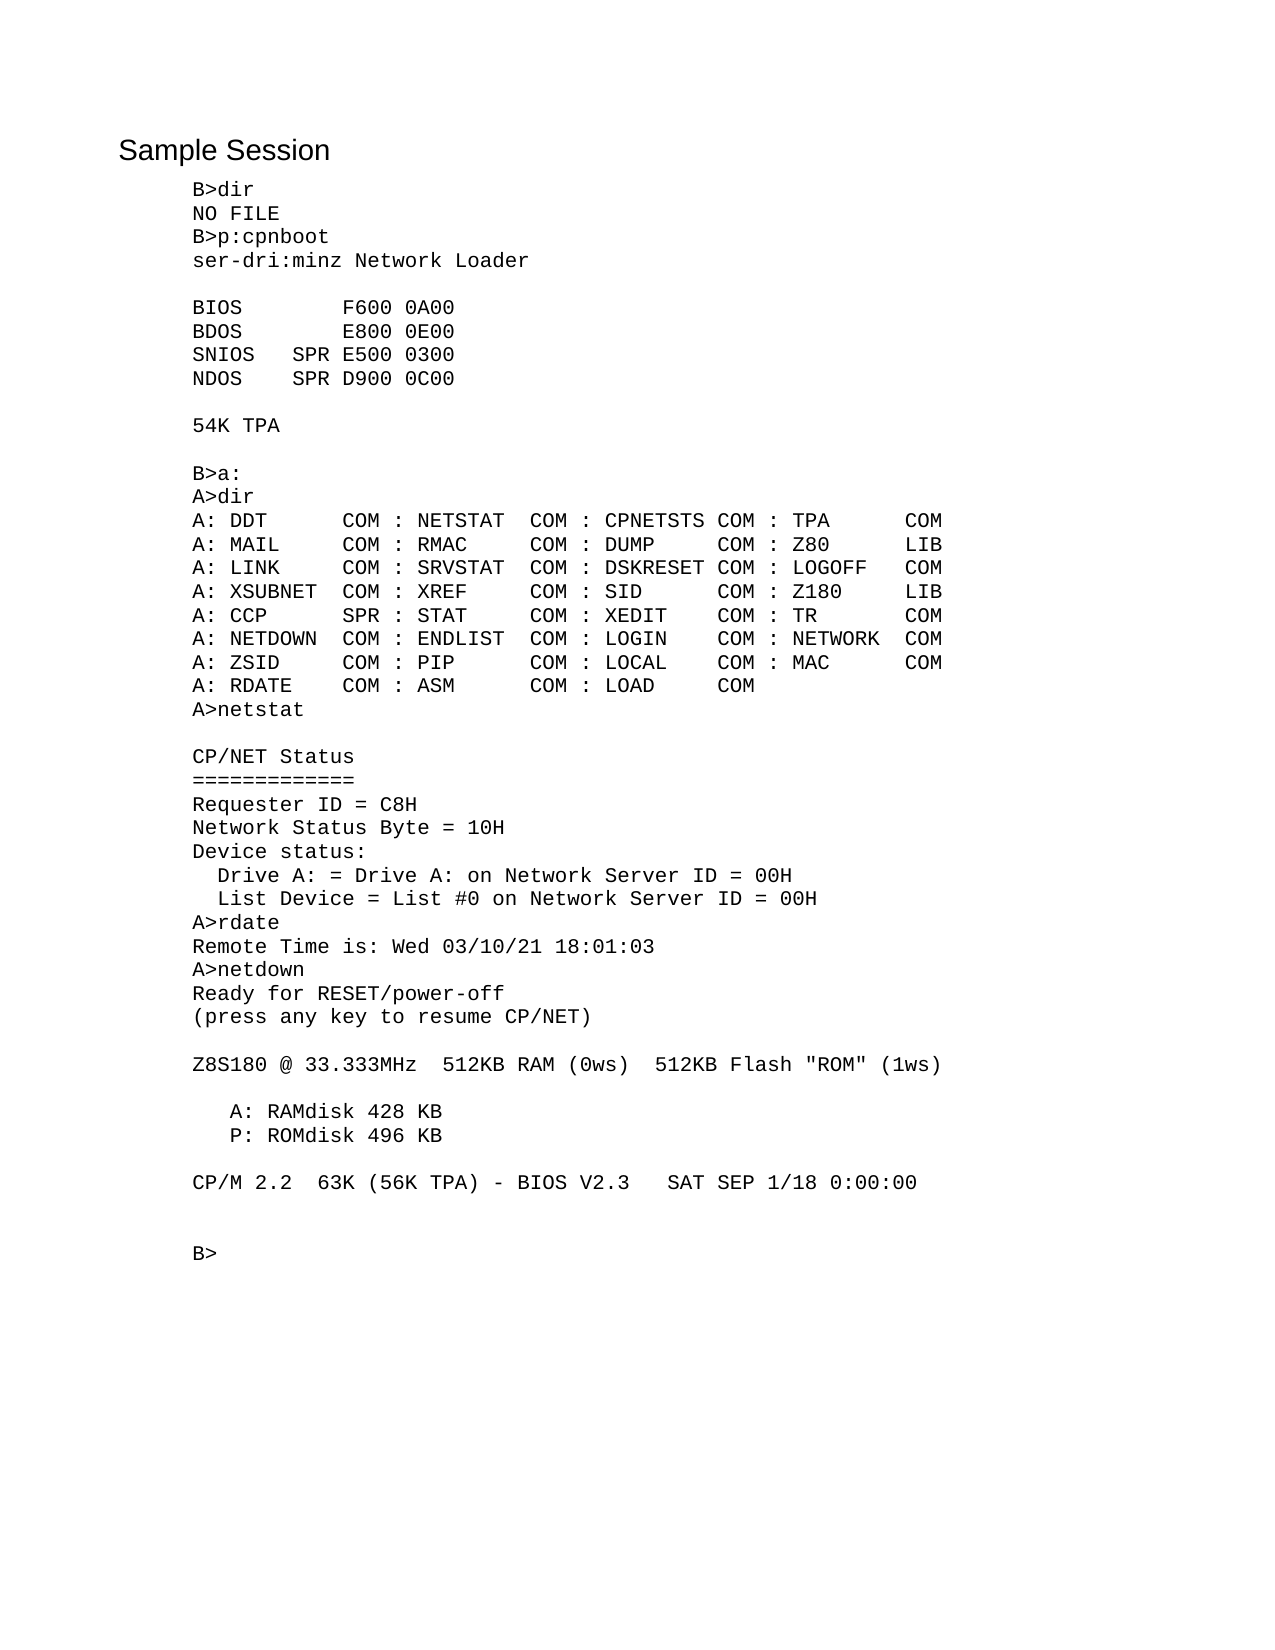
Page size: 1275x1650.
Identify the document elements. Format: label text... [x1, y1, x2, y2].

text A: DDT COM : NETSTAT COM : CPNETSTS COM : TPA COM [192, 510, 1157, 534]
text NO FILE [192, 203, 1157, 226]
text Drive A: = Drive A: on Network Server ID = 00H [192, 865, 1157, 888]
text ser-dri:minz Network Loader [192, 250, 1157, 273]
text Remote Time is: Wed 03/10/21 18:01:03 [192, 936, 1157, 959]
text A: MAIL COM : RMAC COM : DUMP COM : Z80 LIB [192, 534, 1157, 557]
text A: RAMdisk 428 KB [192, 1101, 1157, 1125]
text B>a: [192, 463, 1157, 486]
text BDOS E800 0E00 [192, 321, 1157, 344]
text A: RDATE COM : ASM COM : LOAD COM [192, 676, 1157, 699]
text CP/NET Status [192, 746, 1157, 770]
text A>netstat [192, 699, 1157, 723]
text A: ZSID COM : PIP COM : LOCAL COM : MAC COM [192, 652, 1157, 676]
text (press any key to resume CP/NET) [192, 1007, 1157, 1030]
text Ready for RESET/power-off [192, 983, 1157, 1007]
text B>dir [192, 179, 1157, 203]
text B> [192, 1243, 1157, 1267]
text P: ROMdisk 496 KB [192, 1125, 1157, 1148]
text 54K TPA [192, 415, 1157, 439]
text SNIOS SPR E500 0300 [192, 344, 1157, 368]
text A: LINK COM : SRVSTAT COM : DSKRESET COM : LOGOFF COM [192, 557, 1157, 581]
text A: NETDOWN COM : ENDLIST COM : LOGIN COM : NETWORK COM [192, 628, 1157, 652]
subtitle Sample Session [118, 133, 1157, 166]
text CP/M 2.2 63K (56K TPA) - BIOS V2.3 SAT SEP 1/18 0:00:00 [192, 1172, 1157, 1196]
text Network Status Byte = 10H [192, 817, 1157, 841]
text A>rdate [192, 912, 1157, 936]
text BIOS F600 0A00 [192, 297, 1157, 321]
text Z8S180 @ 33.333MHz 512KB RAM (0ws) 512KB Flash "ROM" (1ws) [192, 1054, 1157, 1077]
text NDOS SPR D900 0C00 [192, 368, 1157, 392]
text A>netdown [192, 959, 1157, 983]
text A: CCP SPR : STAT COM : XEDIT COM : TR COM [192, 604, 1157, 628]
text B>p:cpnboot [192, 226, 1157, 250]
text List Device = List #0 on Network Server ID = 00H [192, 888, 1157, 912]
text A: XSUBNET COM : XREF COM : SID COM : Z180 LIB [192, 581, 1157, 604]
text Device status: [192, 841, 1157, 865]
text ============= [192, 770, 1157, 794]
text Requester ID = C8H [192, 794, 1157, 817]
text A>dir [192, 486, 1157, 510]
